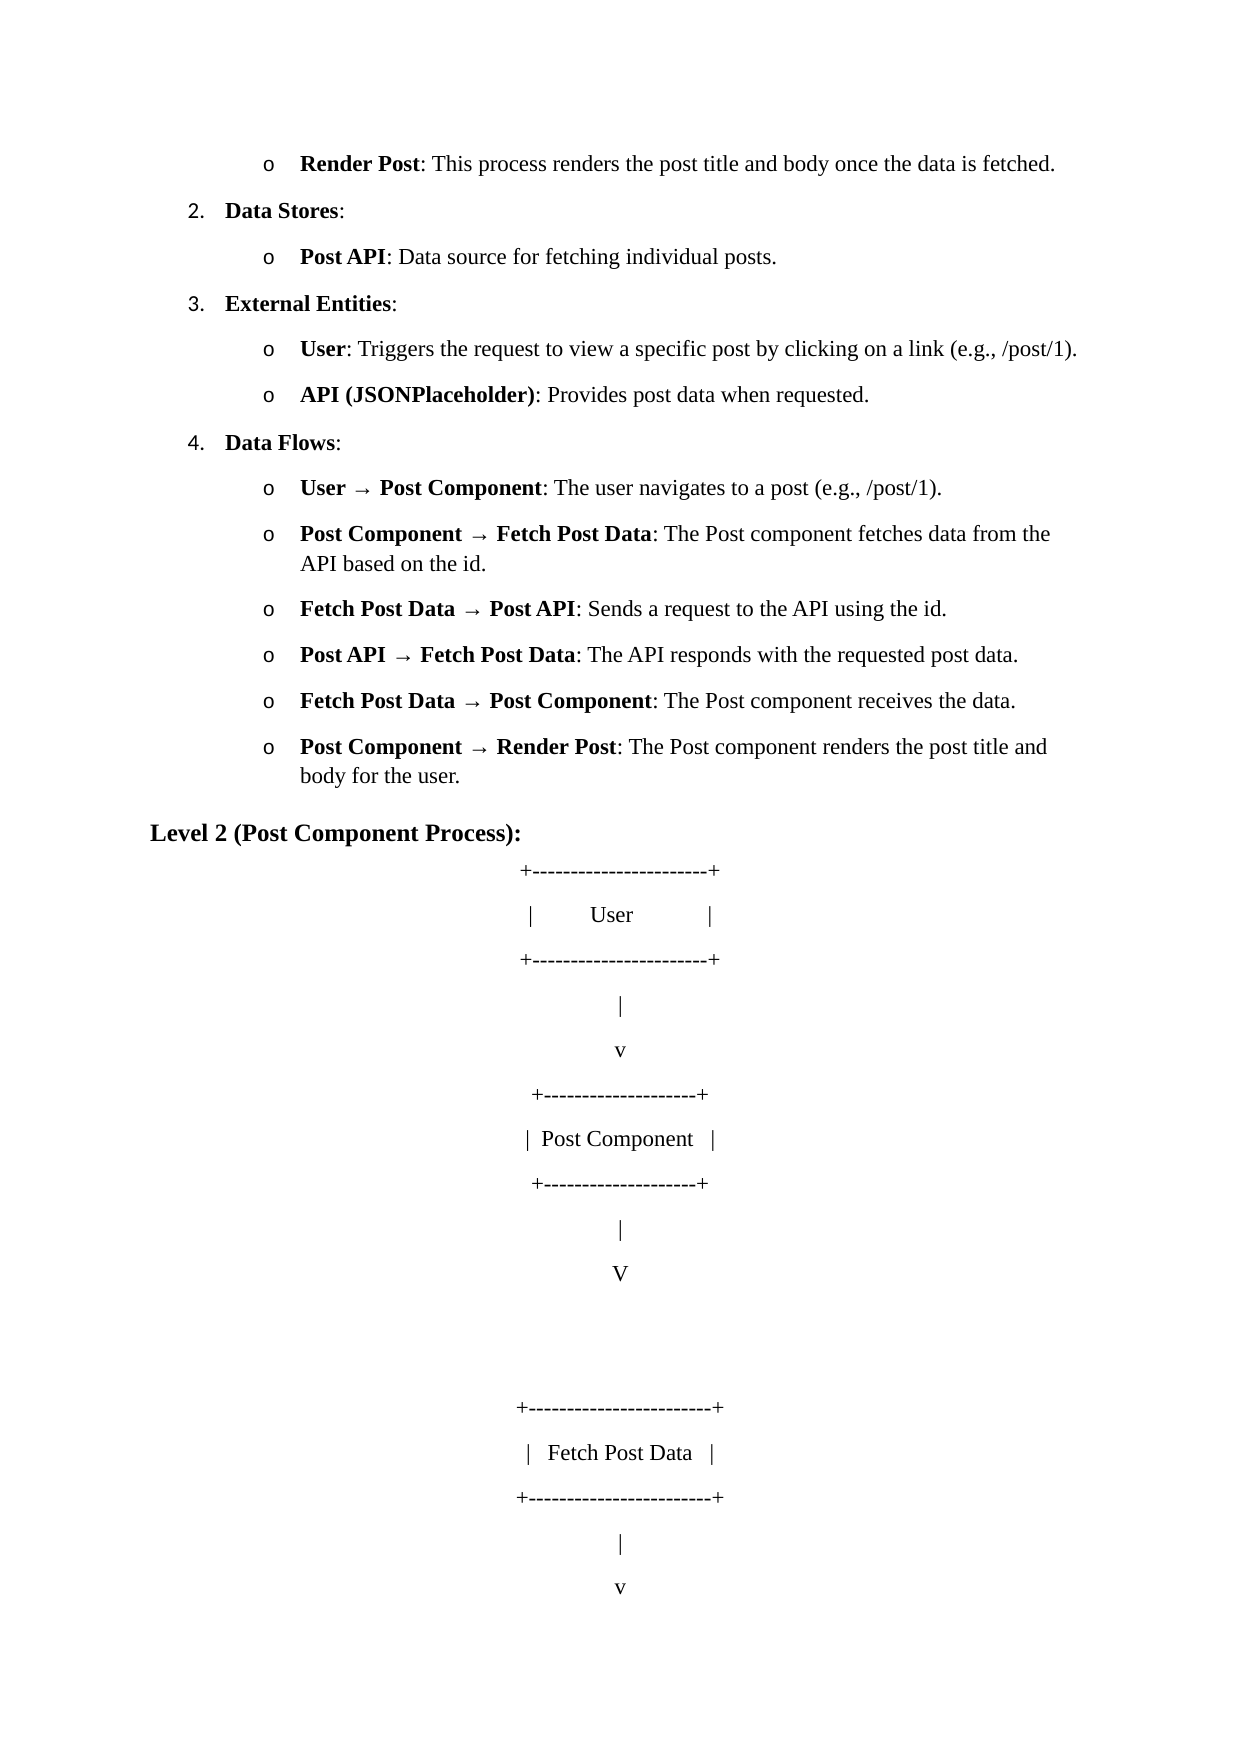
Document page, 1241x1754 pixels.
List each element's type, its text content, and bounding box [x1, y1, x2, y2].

text v [150, 1036, 1090, 1062]
text | [150, 991, 1090, 1017]
text | Fetch Post Data | [150, 1439, 1090, 1465]
list Fetch Post Data → Post API: Sends a request to the API using the id. [262, 594, 1090, 622]
list External Entities: [187, 289, 1090, 317]
list Post API → Fetch Post Data: The API responds with the requested post data. [262, 641, 1090, 668]
text +-----------------------+ [150, 857, 1090, 883]
text +-----------------------+ [150, 946, 1090, 973]
list Data Stores: [187, 196, 1090, 224]
list Post API: Data source for fetching individual posts. [262, 243, 1090, 270]
text +--------------------+ [150, 1170, 1090, 1197]
list Fetch Post Data → Post Component: The Post component receives the data. [262, 687, 1090, 714]
list Post Component → Fetch Post Data: The Post component fetches data from the API based on the id. [262, 520, 1090, 576]
text | User | [150, 902, 1090, 928]
text v [150, 1573, 1090, 1600]
list Post Component → Render Post: The Post component renders the post title and body for the user. [262, 733, 1090, 789]
text V [150, 1260, 1090, 1286]
list Render Post: This process renders the post title and body once the data is fetched. [262, 150, 1090, 178]
text | [150, 1529, 1090, 1555]
text | [150, 1215, 1090, 1241]
list Data Flows: [187, 428, 1090, 456]
text +------------------------+ [150, 1484, 1090, 1510]
list User: Triggers the request to view a specific post by clicking on a link (e.g., /post/1). [262, 335, 1090, 363]
text +--------------------+ [150, 1081, 1090, 1107]
list User → Post Component: The user navigates to a post (e.g., /post/1). [262, 474, 1090, 502]
subtitle Level 2 (Post Component Process): [150, 818, 1090, 846]
list API (JSONPlaceholder): Provides post data when requested. [262, 382, 1090, 409]
text +------------------------+ [150, 1394, 1090, 1421]
text | Post Component | [150, 1126, 1090, 1152]
